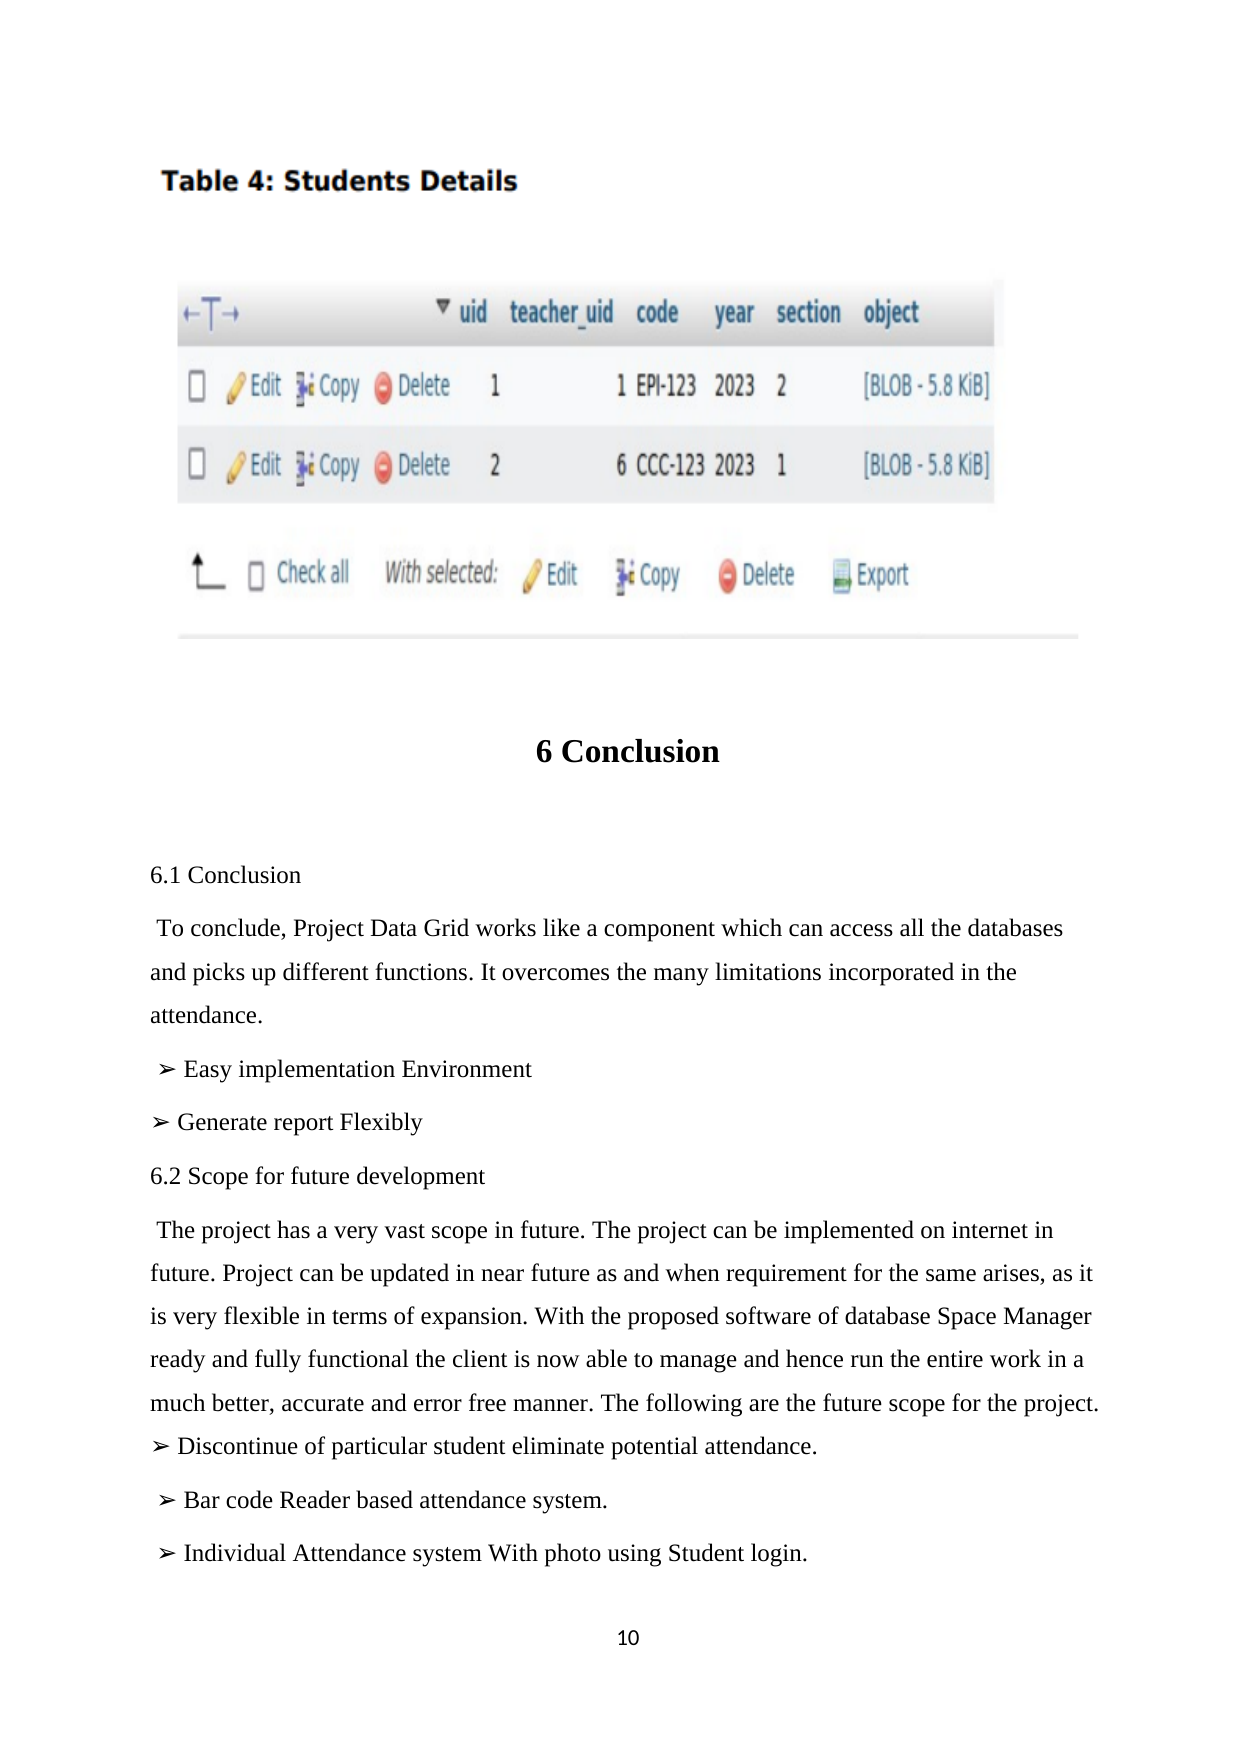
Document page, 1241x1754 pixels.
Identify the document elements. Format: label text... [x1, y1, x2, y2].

picture [145, 167, 1079, 639]
text To conclude, Project Data Grid works like a component which can access all the databases and picks up different functions. It overcomes the many limitations incorporated in the attendance. [150, 913, 1105, 1028]
text 6.1 Conclusion [150, 860, 1105, 888]
text ➢ Bar code Reader based attendance system. [150, 1485, 1105, 1513]
text ➢ Generate report Flexibly [150, 1107, 1105, 1136]
text ➢ Individual Attendance system With photo using Student login. [150, 1538, 1105, 1567]
text 6 Conclusion [150, 732, 1105, 770]
text The project has a very vast scope in future. The project can be implemented on internet in future. Project can be updated in near future as and when requirement for the same arises, as it is very flexible in terms of expansion. With the proposed software of database Space Manager ready and fully functional the client is now able to manage and hence run the entire work in a much better, accurate and error free manner. The following are the future scope for the project. ➢ Discontinue of particular student eliminate potential attendance. [150, 1215, 1105, 1459]
text 6.2 Scope for future development [150, 1161, 1105, 1190]
text ➢ Easy implementation Environment [150, 1054, 1105, 1082]
